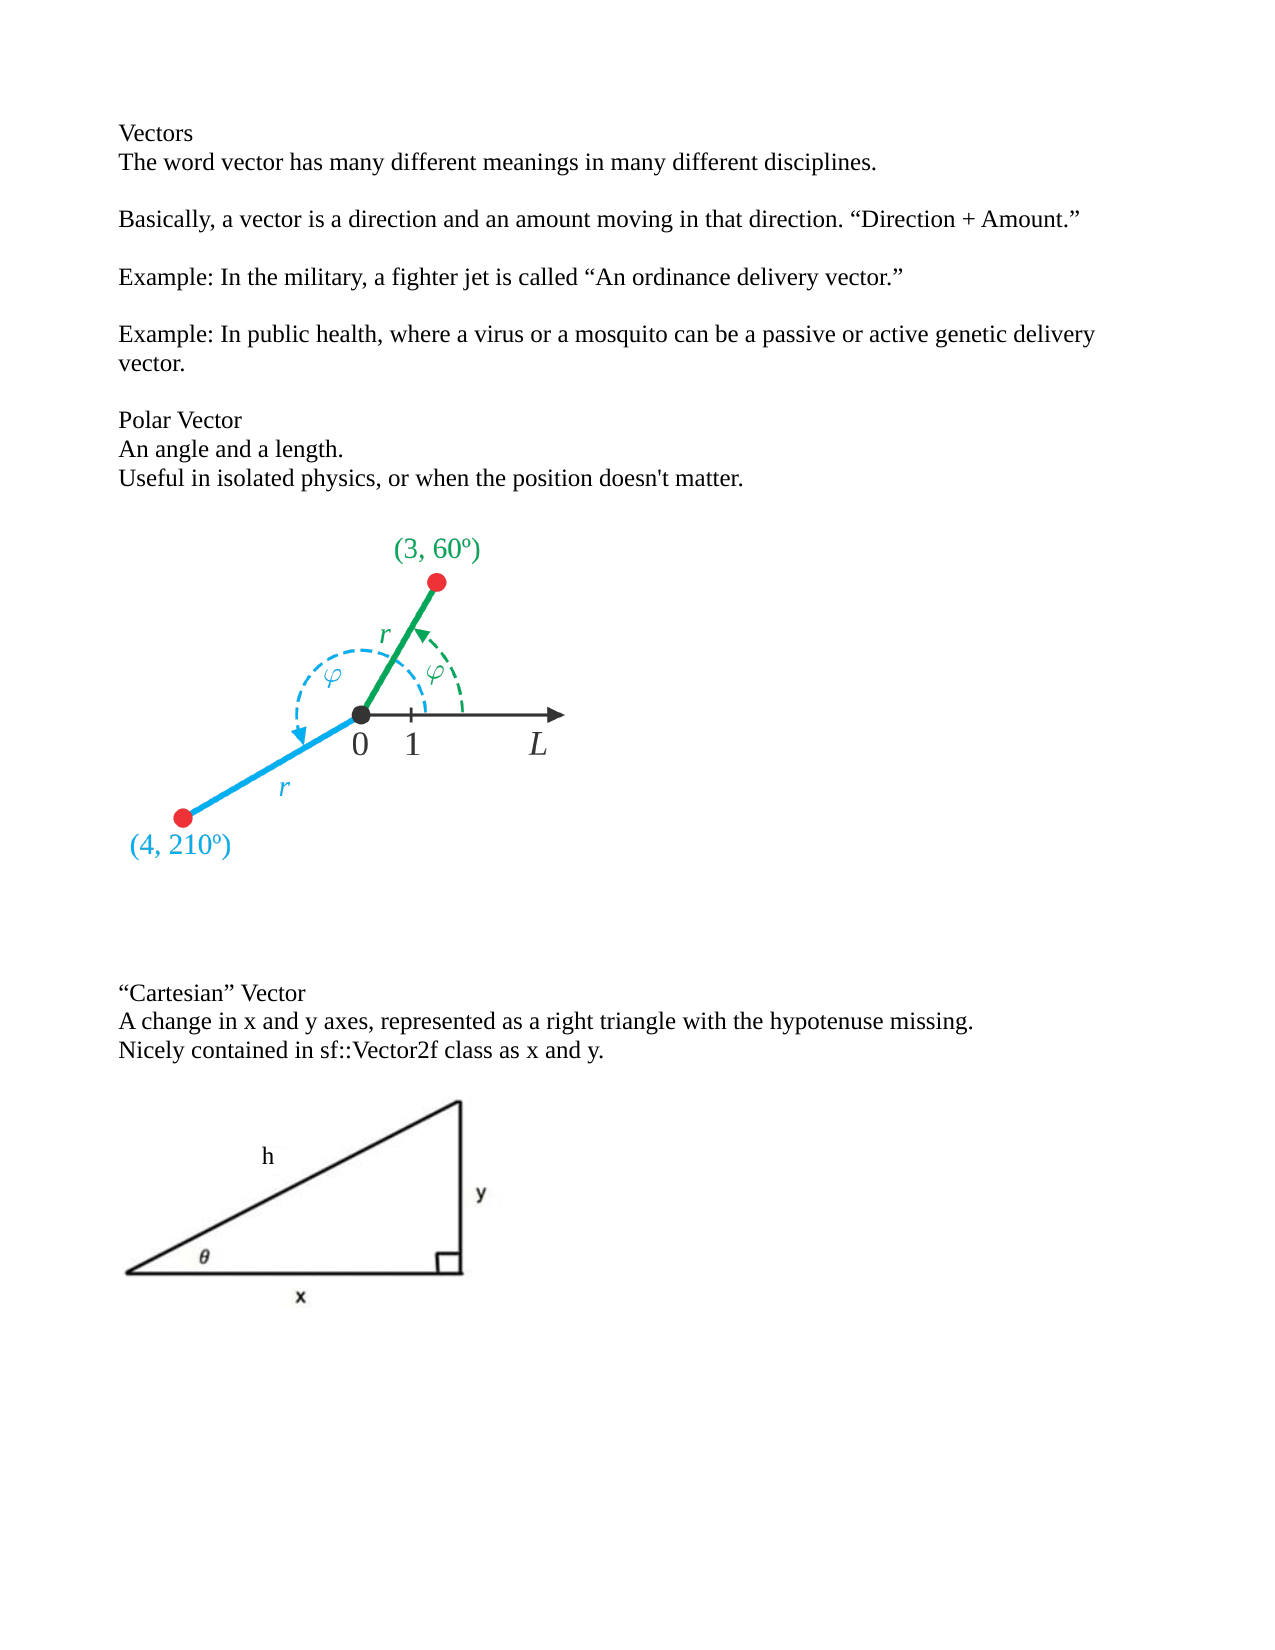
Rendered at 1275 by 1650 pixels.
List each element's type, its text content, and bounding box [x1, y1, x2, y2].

text The word vector has many different meanings in many different disciplines. [118, 147, 1157, 176]
picture [121, 1087, 504, 1314]
text A change in x and y axes, represented as a right triangle with the hypotenuse missing. [118, 1006, 1157, 1035]
text “Cartesian” Vector [118, 978, 1157, 1006]
text Nicely contained in sf::Vector2f class as x and y. [118, 1035, 1157, 1064]
text Useful in isolated physics, or when the position doesn't matter. [118, 463, 1157, 492]
text Example: In the military, a fighter jet is called “An ordinance delivery vector.” [118, 262, 1157, 291]
picture [115, 506, 582, 892]
text Basically, a vector is a direction and an amount moving in that direction. “Direction + Amount.” [118, 204, 1157, 233]
text Vectors [118, 118, 1157, 147]
text An angle and a length. [118, 434, 1157, 463]
text Polar Vector [118, 406, 1157, 434]
text Example: In public health, where a virus or a mosquito can be a passive or active genetic delivery vector. [118, 319, 1157, 377]
